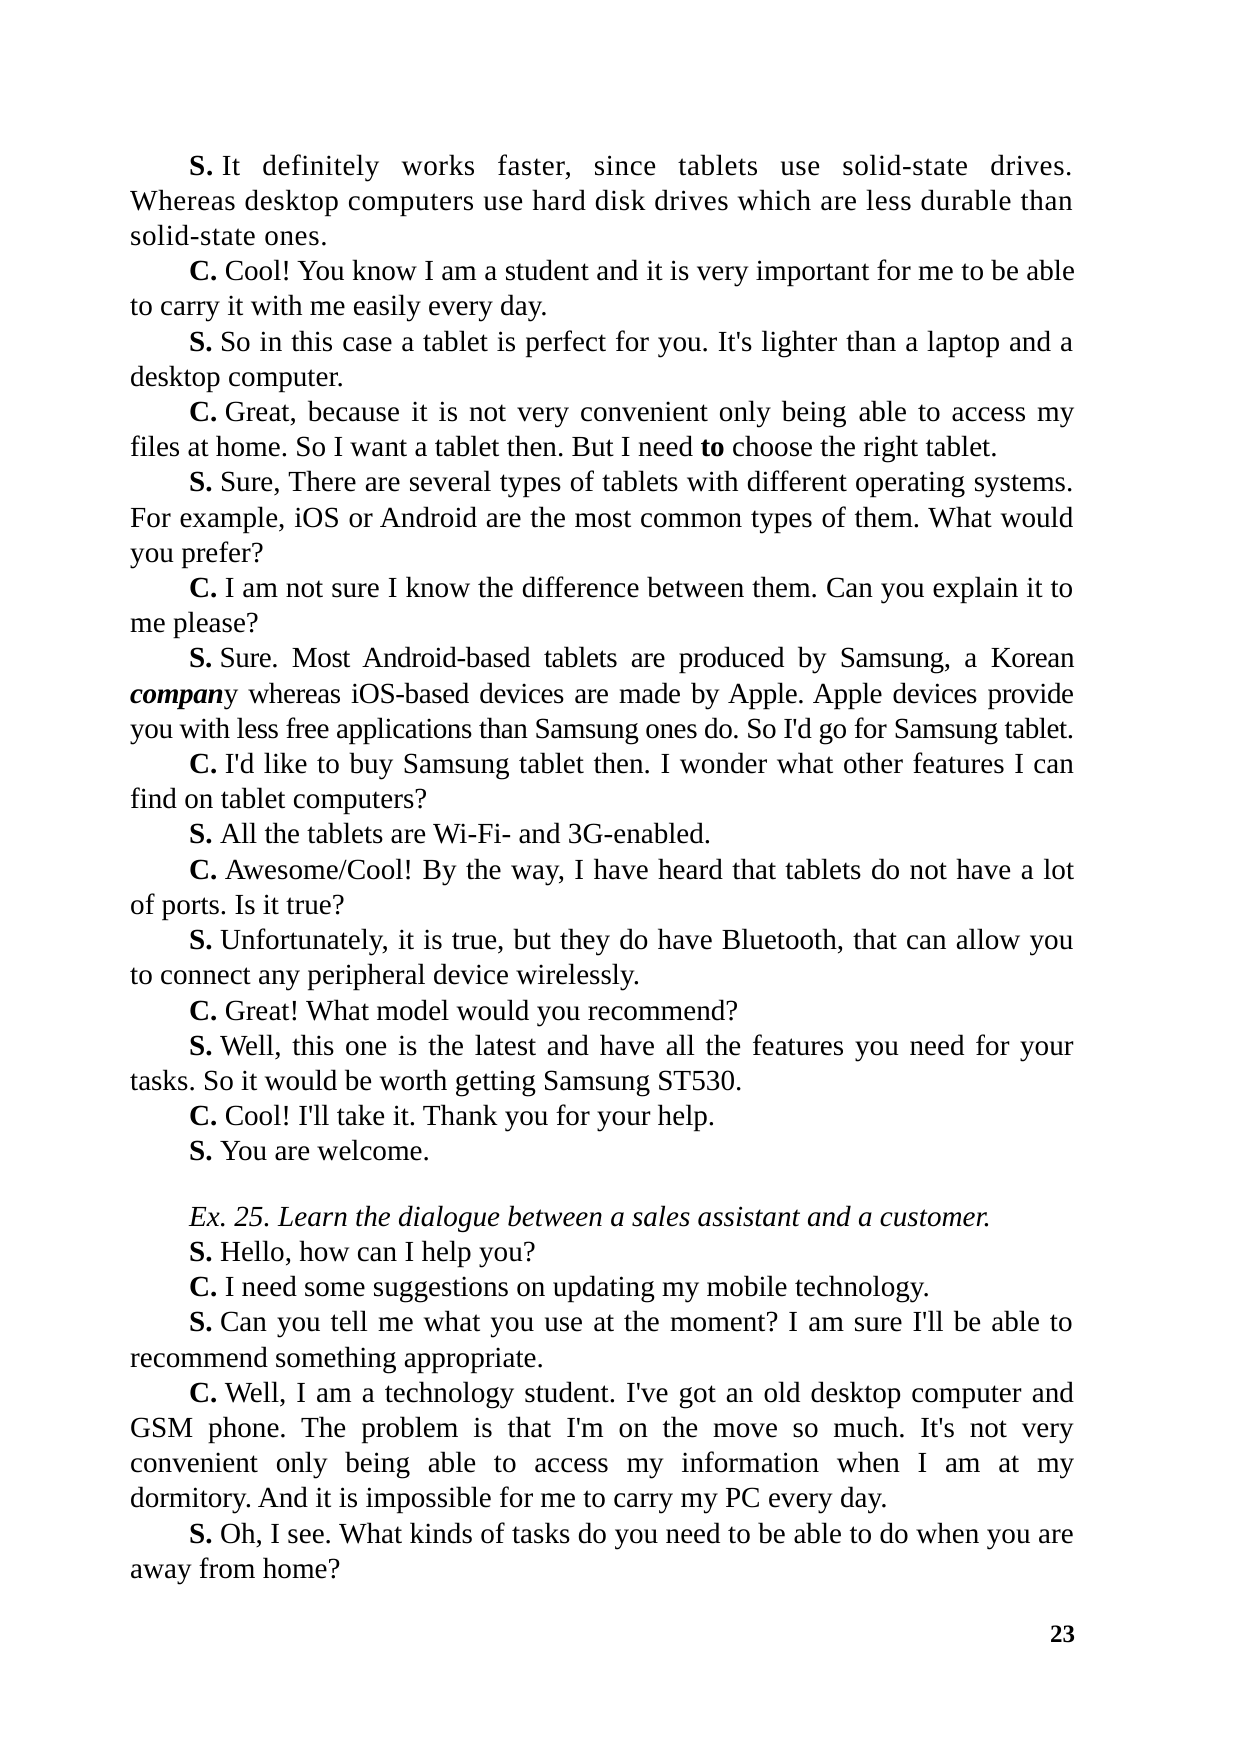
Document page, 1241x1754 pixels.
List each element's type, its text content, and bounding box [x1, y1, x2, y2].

text S. Sure, There are several types of tablets with different operating systems. For example, iOS or Android are the most common types of them. What would you prefer? [130, 464, 1075, 568]
text C. Great! What model would you recommend? [130, 993, 1075, 1026]
text C. I'd like to buy Samsung tablet then. I wonder what other features I can find on tablet computers? [130, 746, 1075, 815]
text C. I need some suggestions on updating my mobile technology. [130, 1269, 1075, 1303]
text S. It definitely works faster, since tablets use solid-state drives. Whereas desktop computers use hard disk drives which are less durable than solid-state ones. [130, 148, 1075, 252]
text C. Awesome/Cool! By the way, I have heard that tablets do not have a lot of ports. Is it true? [130, 852, 1075, 921]
text S. Sure. Most Android-based tablets are produced by Samsung, a Korean company whereas iOS-based devices are made by Apple. Apple devices provide you with less free applications than Samsung ones do. So I'd go for Samsung tablet. [130, 641, 1075, 744]
text Ex. 25. Learn the dialogue between a sales assistant and a customer. [130, 1199, 1075, 1232]
text S. Well, this one is the latest and have all the features you need for your tasks. So it would be worth getting Samsung ST530. [130, 1028, 1075, 1097]
text S. Oh, I see. What kinds of tasks do you need to be able to do when you are away from home? [130, 1516, 1075, 1584]
text S. Can you tell me what you use at the moment? I am sure I'll be able to recommend something appropriate. [130, 1304, 1075, 1373]
text S. So in this case a tablet is perfect for you. It's lighter than a laptop and a desktop computer. [130, 324, 1075, 392]
text S. You are welcome. [130, 1133, 1075, 1167]
text C. I am not sure I know the difference between them. Can you explain it to me please? [130, 570, 1075, 639]
text C. Well, I am a technology student. I've got an old desktop computer and GSM phone. The problem is that I'm on the move so much. It's not very convenient only being able to access my information when I am at my dormitory. And it is impossible for me to carry my PC every day. [130, 1375, 1075, 1514]
text S. Hello, how can I help you? [130, 1234, 1075, 1268]
text S. Unfortunately, it is true, but they do have Bluetooth, that can allow you to connect any peripheral device wirelessly. [130, 922, 1075, 991]
text S. All the tablets are Wi-Fi- and 3G-enabled. [130, 817, 1075, 850]
text C. Great, because it is not very convenient only being able to access my files at home. So I want a tablet then. But I need to choose the right tablet. [130, 394, 1075, 463]
text C. Cool! You know I am a student and it is very important for me to be able to carry it with me easily every day. [130, 253, 1075, 322]
text C. Cool! I'll take it. Thank you for your help. [130, 1098, 1075, 1132]
